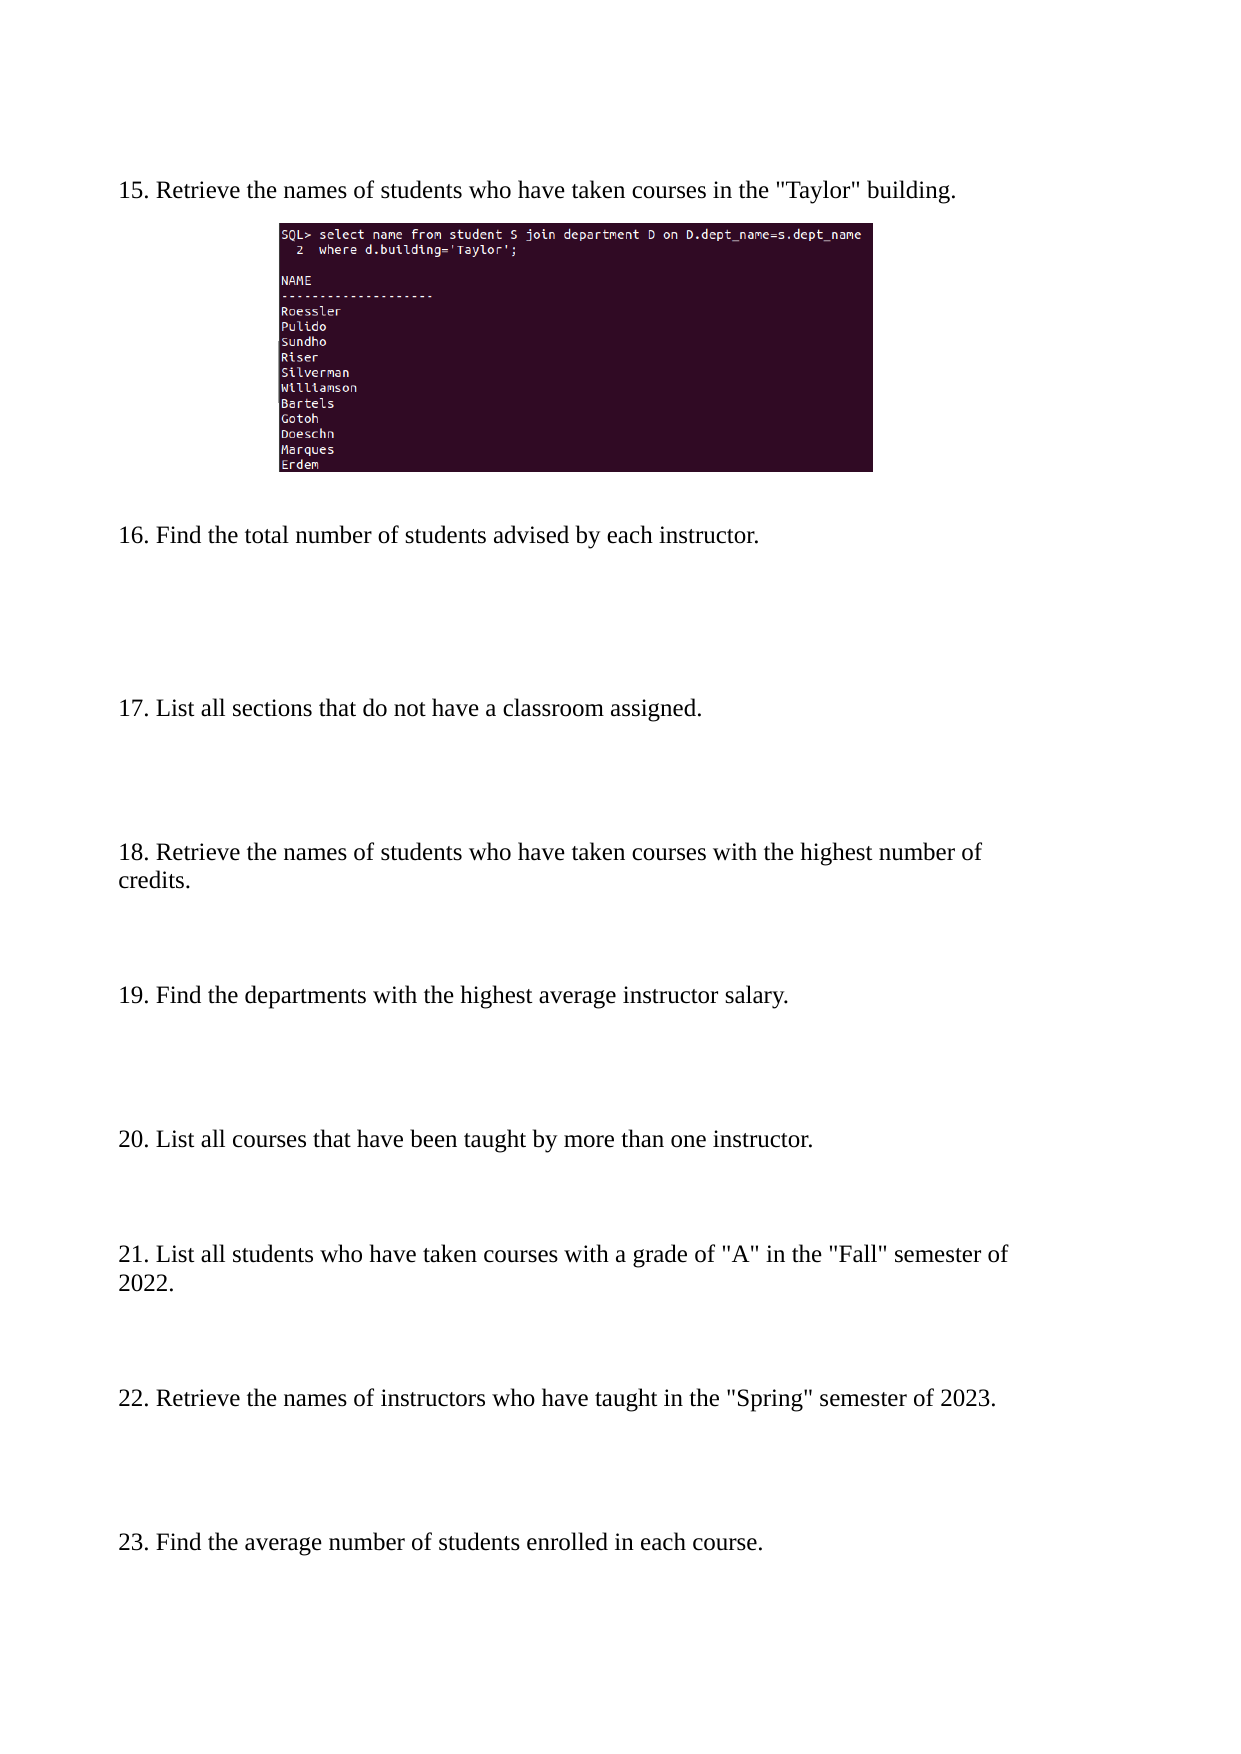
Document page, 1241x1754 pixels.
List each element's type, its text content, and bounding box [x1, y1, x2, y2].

text 15. Retrieve the names of students who have taken courses in the "Taylor" building. [118, 176, 1122, 204]
text 19. Find the departments with the highest average instructor salary. [118, 981, 1122, 1009]
text 20. List all courses that have been taught by more than one instructor. [118, 1124, 1122, 1153]
text 23. Find the average number of students enrolled in each course. [118, 1527, 1122, 1556]
text 17. List all sections that do not have a classroom assigned. [118, 693, 1122, 722]
text credits. [118, 866, 1122, 894]
text 18. Retrieve the names of students who have taken courses with the highest number of [118, 837, 1122, 866]
text 21. List all students who have taken courses with a grade of "A" in the "Fall" semester of [118, 1239, 1122, 1268]
picture [278, 223, 873, 472]
text 2022. [118, 1268, 1122, 1297]
text 16. Find the total number of students advised by each instructor. [118, 521, 1122, 549]
text 22. Retrieve the names of instructors who have taught in the "Spring" semester of 2023. [118, 1383, 1122, 1412]
